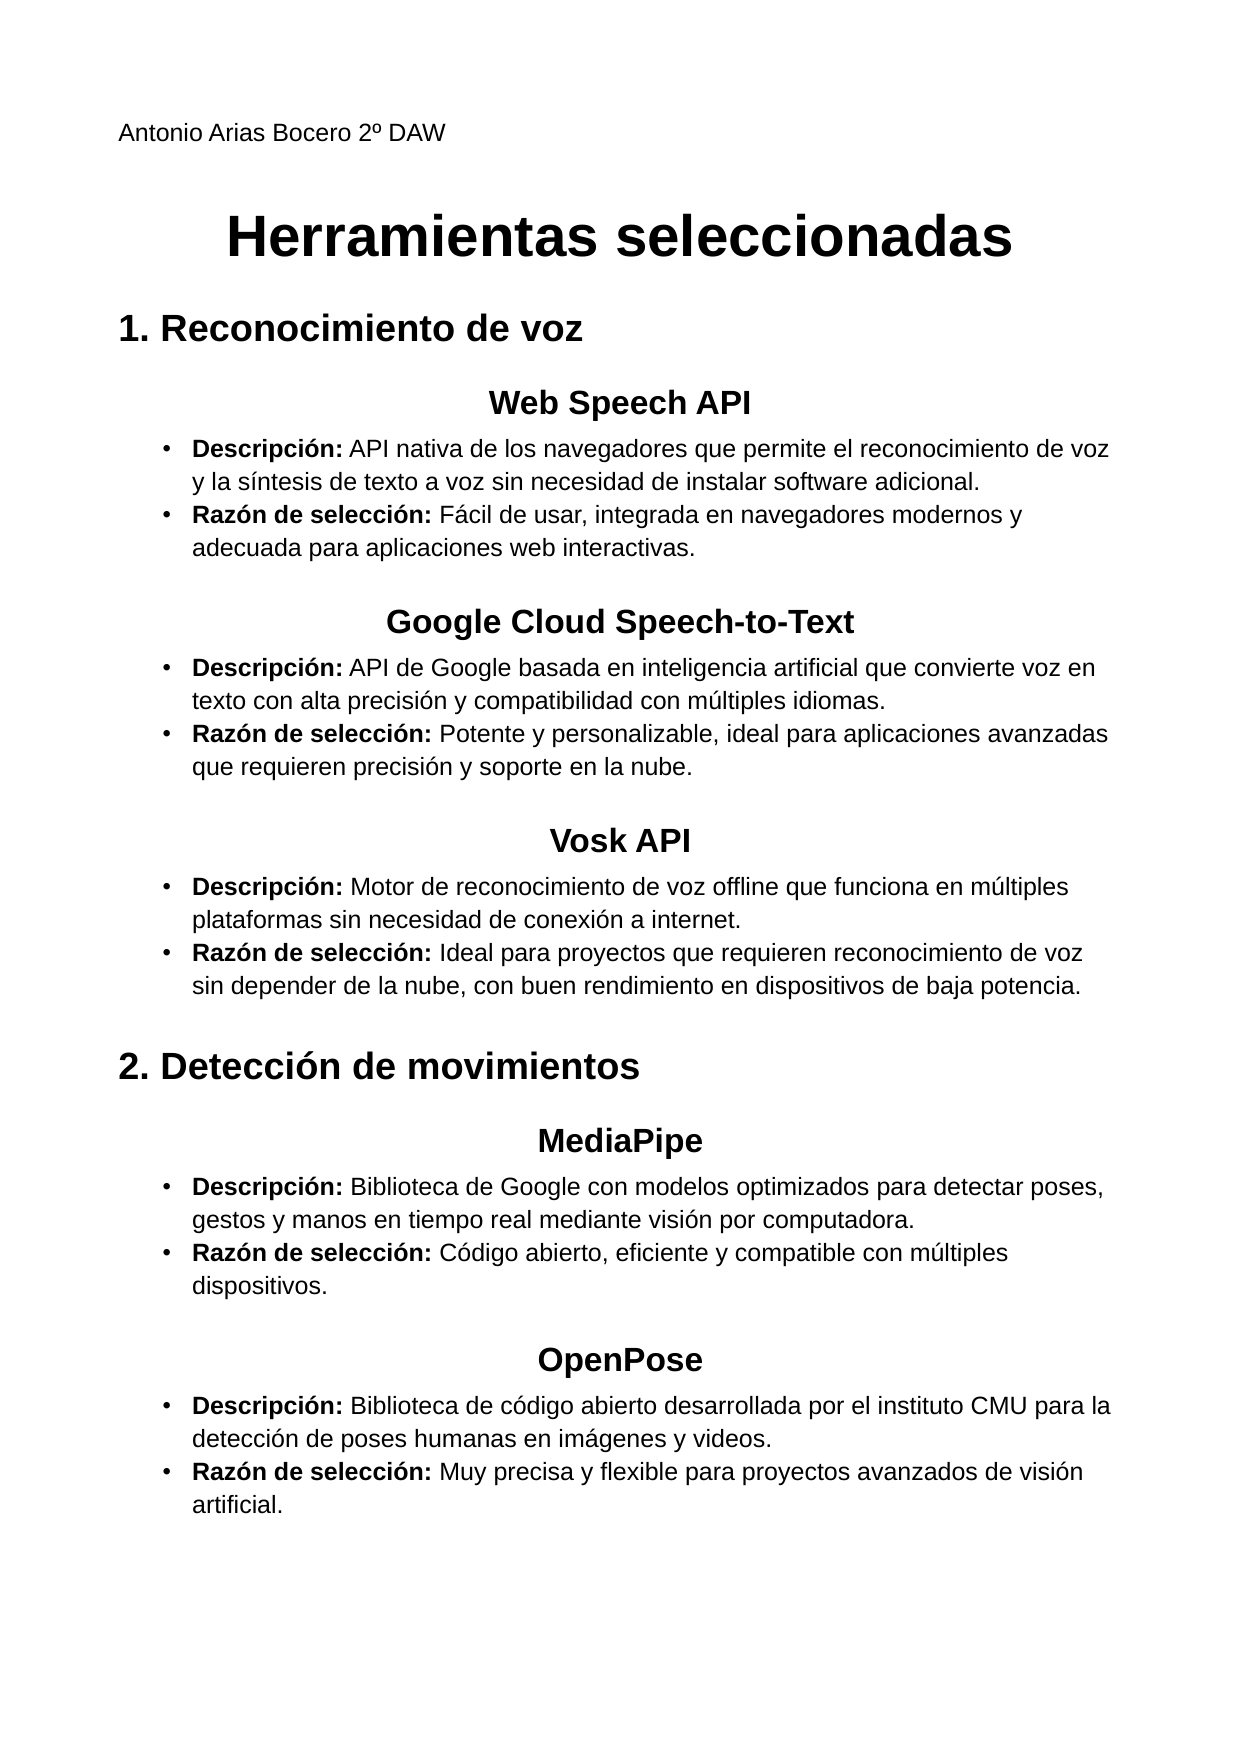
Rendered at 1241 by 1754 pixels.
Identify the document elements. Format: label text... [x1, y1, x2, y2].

subtitle 1. Reconocimiento de voz [118, 306, 1122, 349]
list Descripción: Biblioteca de Google con modelos optimizados para detectar poses, gestos y manos en tiempo real mediante visión por computadora. [162, 1172, 1122, 1234]
subtitle Vosk API [118, 821, 1122, 859]
list Razón de selección: Fácil de usar, integrada en navegadores modernos y adecuada para aplicaciones web interactivas. [162, 500, 1122, 562]
list Descripción: API de Google basada en inteligencia artificial que convierte voz en texto con alta precisión y compatibilidad con múltiples idiomas. [162, 653, 1122, 715]
list Razón de selección: Muy precisa y flexible para proyectos avanzados de visión artificial. [162, 1457, 1122, 1519]
list Descripción: Biblioteca de código abierto desarrollada por el instituto CMU para la detección de poses humanas en imágenes y videos. [162, 1391, 1122, 1452]
list Razón de selección: Código abierto, eficiente y compatible con múltiples dispositivos. [162, 1238, 1122, 1300]
list Descripción: Motor de reconocimiento de voz offline que funciona en múltiples plataformas sin necesidad de conexión a internet. [162, 872, 1122, 934]
subtitle Google Cloud Speech-to-Text [118, 602, 1122, 640]
subtitle MediaPipe [118, 1121, 1122, 1159]
list Descripción: API nativa de los navegadores que permite el reconocimiento de voz y la síntesis de texto a voz sin necesidad de instalar software adicional. [162, 434, 1122, 496]
list Razón de selección: Potente y personalizable, ideal para aplicaciones avanzadas que requieren precisión y soporte en la nube. [162, 719, 1122, 781]
subtitle Web Speech API [118, 383, 1122, 422]
list Razón de selección: Ideal para proyectos que requieren reconocimiento de voz sin depender de la nube, con buen rendimiento en dispositivos de baja potencia. [162, 938, 1122, 1000]
title Herramientas seleccionadas [118, 201, 1122, 268]
subtitle OpenPose [118, 1339, 1122, 1378]
subtitle 2. Detección de movimientos [118, 1044, 1122, 1087]
